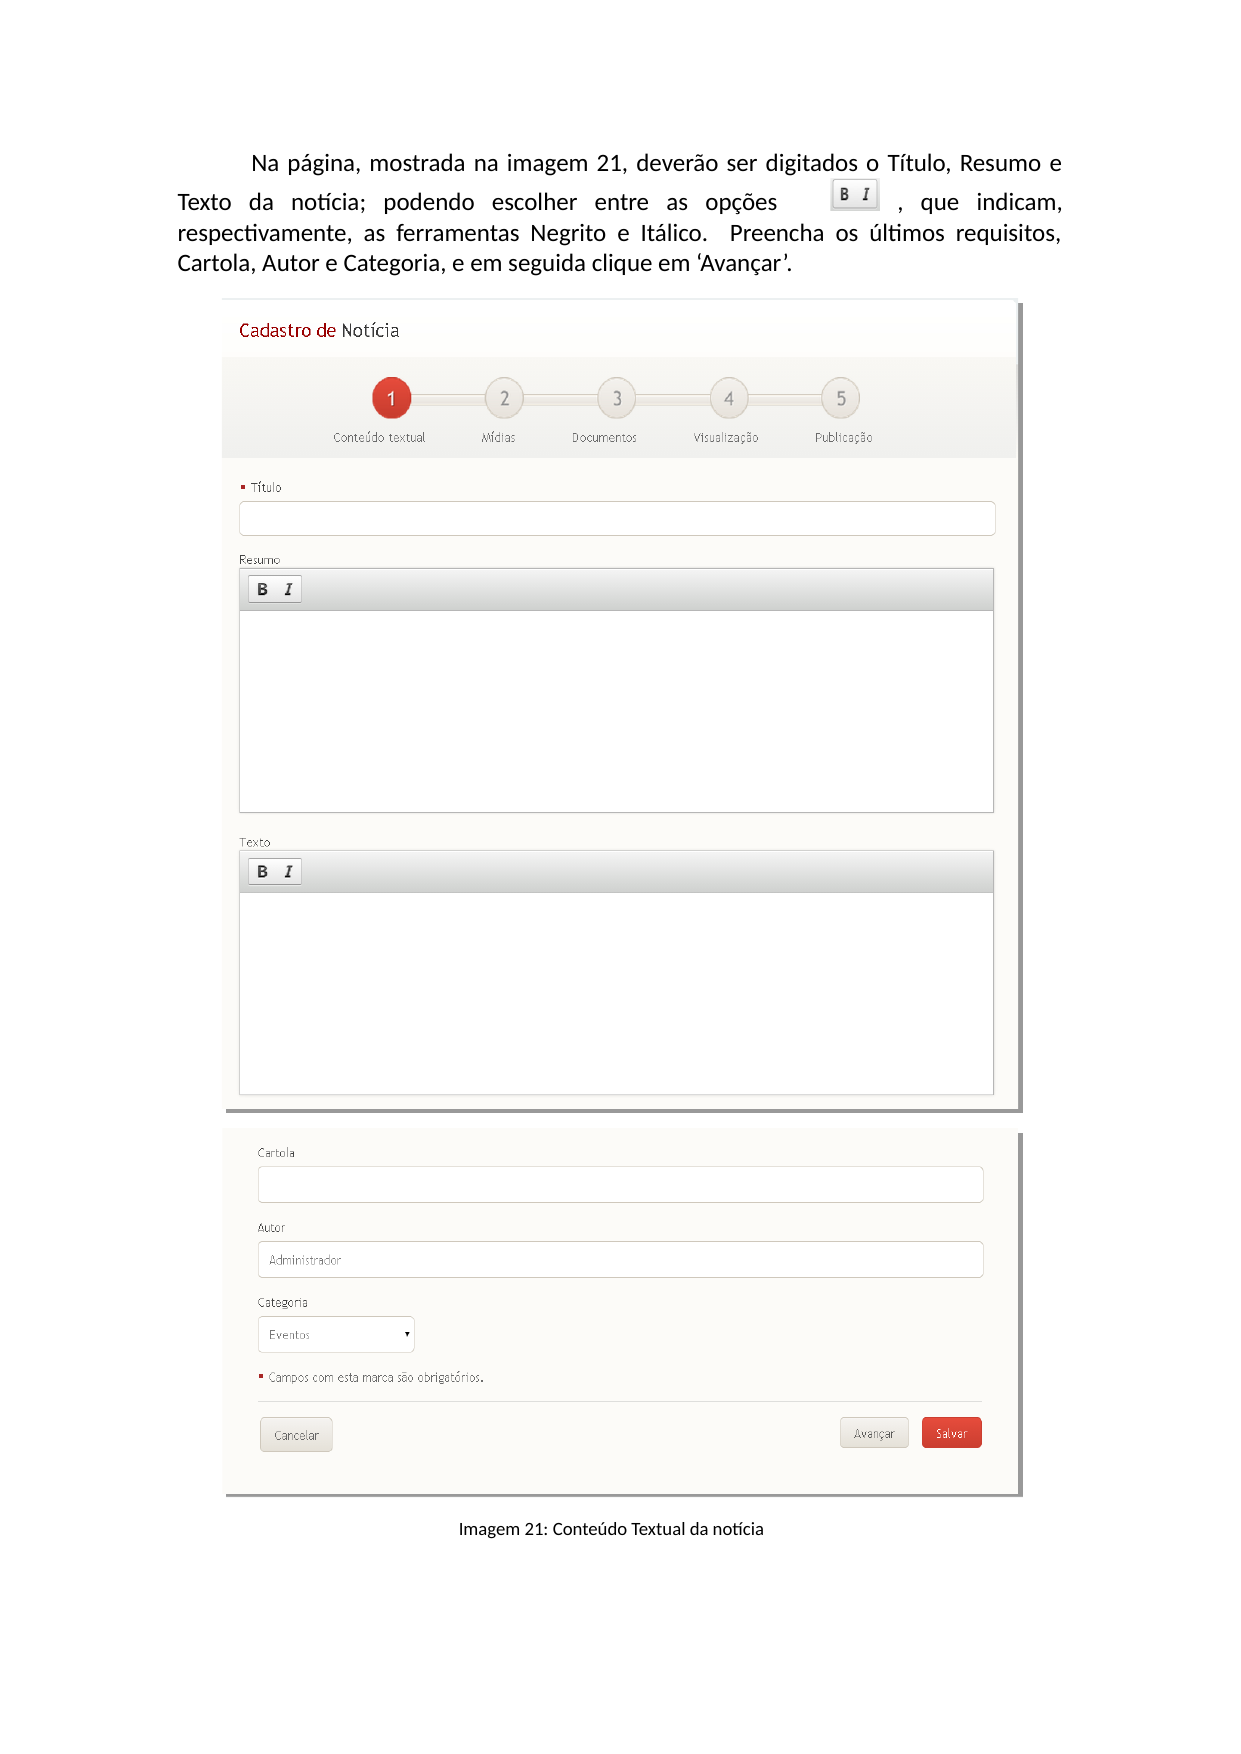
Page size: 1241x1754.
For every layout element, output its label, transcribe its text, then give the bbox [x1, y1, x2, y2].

picture [830, 178, 880, 211]
picture [222, 1128, 1018, 1494]
picture [221, 298, 1019, 1109]
text Na página, mostrada na imagem 21, deverão ser digitados o Título, Resumo e Texto da notícia; podendo escolher entre as opções , que indicam, respectivamente, as ferramentas Negrito e Itálico. Preencha os últimos requisitos, Cartola, Autor e Categoria, e em seguida clique em ‘Avançar’. [177, 148, 1063, 278]
text Imagem 21: Conteúdo Textual da notícia [458, 1517, 781, 1540]
